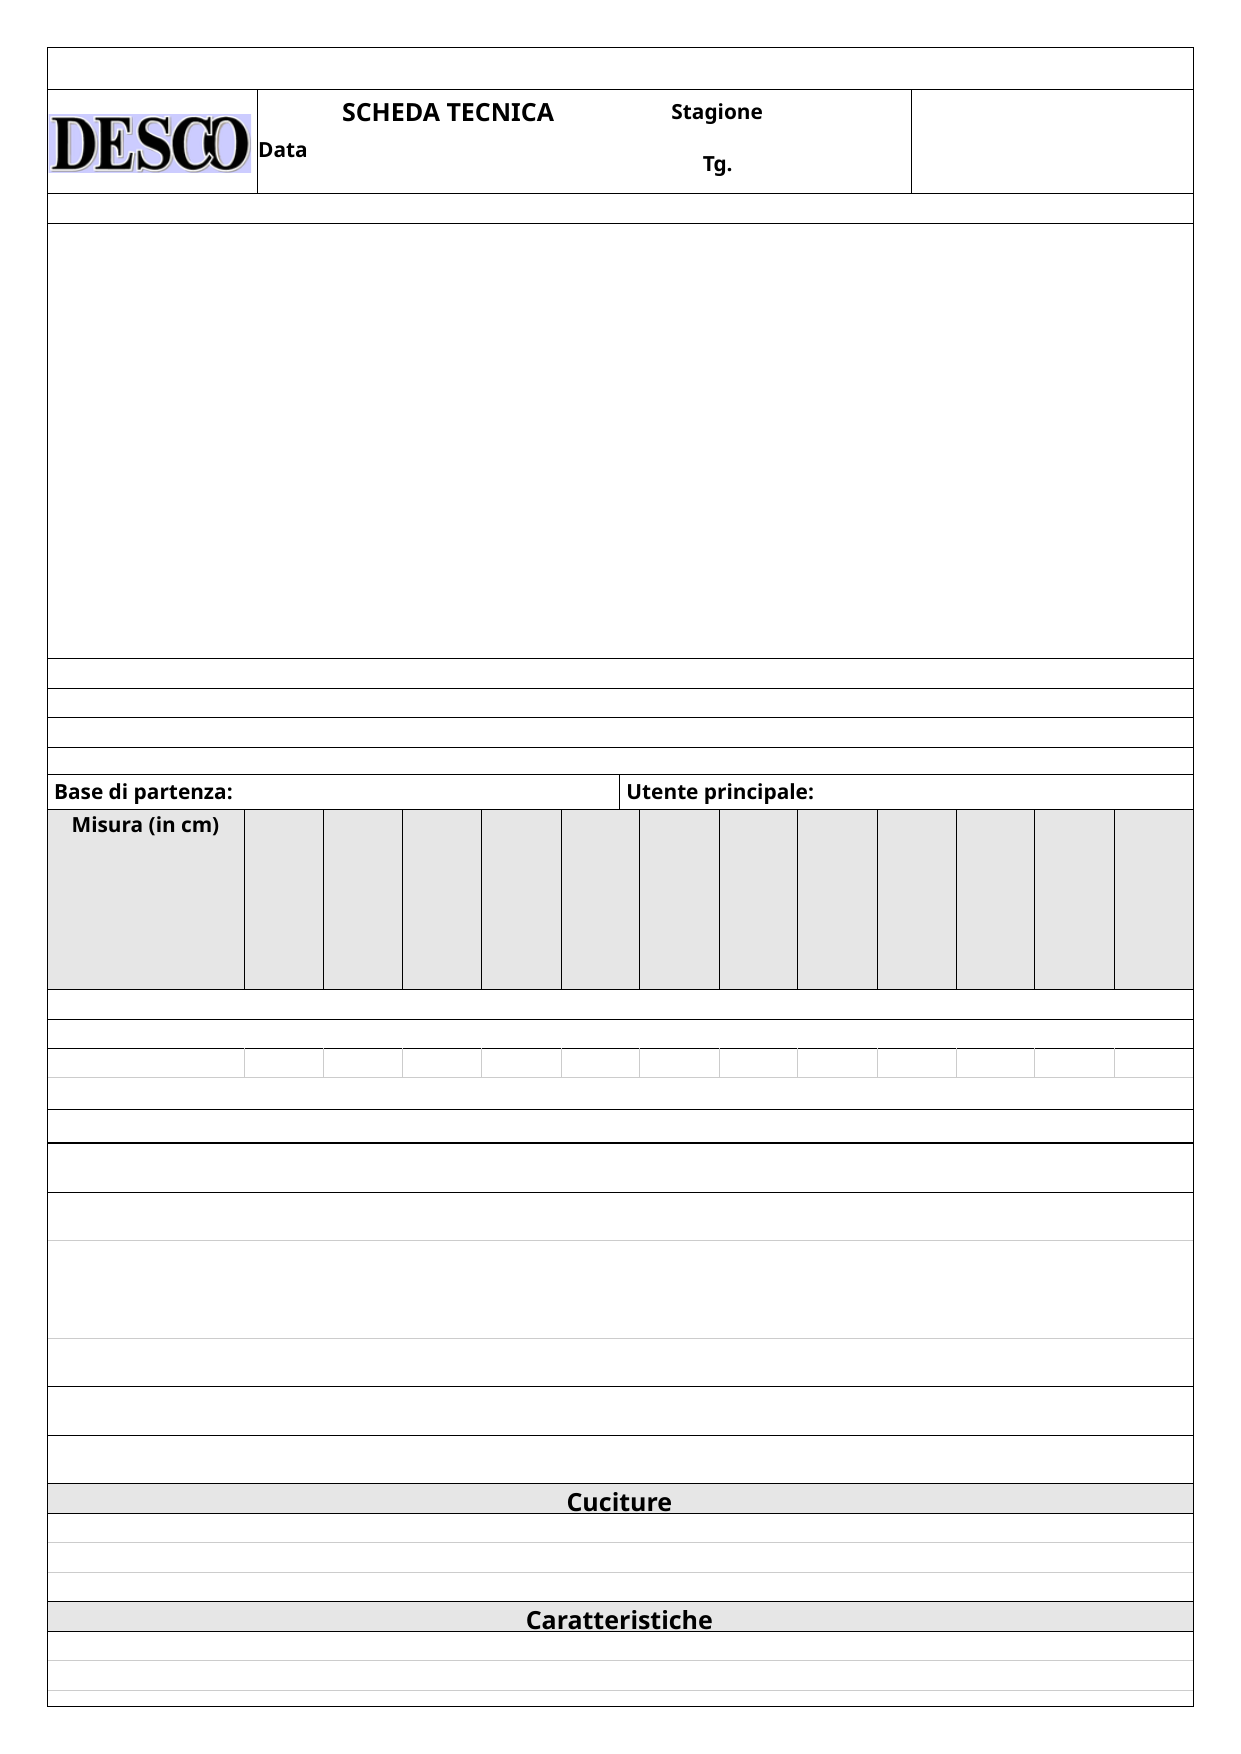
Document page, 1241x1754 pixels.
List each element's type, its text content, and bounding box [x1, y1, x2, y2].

table_cell <l.size_10> [957, 1049, 1034, 1077]
table_cell <for each="l in o.characteristic_rel_ids"> [48, 1632, 1193, 1660]
picture [48, 114, 252, 173]
table_cell <'%s:' %(l.characteristic_id.name) if l.characteristic_id else ''> <l.name> [48, 1661, 1193, 1689]
table_cell <if test="not o.old_model"> [48, 1144, 1193, 1192]
table_cell Tg. <o.size_base> [639, 130, 911, 193]
table_cell <' Stireria: %s' % (o.ironing) if o.ironing else ''> [48, 718, 619, 747]
table_cell </for> [48, 1339, 1193, 1386]
table_cell <l.size_8> [798, 1049, 877, 1077]
table_header <'Tg. %d' % (int(o.size_base)+(7-o.col_ref)*2)> [720, 810, 797, 989]
table_cell <l.size_5> [562, 1049, 639, 1077]
table_cell <'%s:' %(l.stitch_id.name) if l.stitch_id else ''> <l.name> <l.topstitch> [48, 1543, 1193, 1572]
table_cell <l.size_2> [324, 1049, 402, 1077]
table_cell Utente principale: <o.user_id> [620, 775, 1193, 809]
table_header Misura (in cm) [48, 810, 244, 989]
table_header <'Tg. %d' % (int(o.size_base)+(12-o.col_ref)*2)> [1115, 810, 1193, 989]
table_cell </if> [48, 1078, 1193, 1109]
table_header SCHEDA TECNICA [258, 90, 639, 130]
table_cell <l.size_1> [245, 1049, 323, 1077]
table_header <'Tg. %d' % (int(o.size_base)+(1-o.col_ref)*2)> [245, 810, 323, 989]
table_header <o.model> [912, 90, 1193, 193]
table_cell </if> [48, 1387, 1193, 1434]
table_cell Data <formatLang(o.write_date, date=True) if o.date else ""> [258, 130, 639, 193]
table_cell [48, 224, 1193, 658]
text <for each="o in get_objects(data)"> [48, 48, 1191, 71]
table_cell <l.size_4> [482, 1049, 561, 1077]
table_cell Cuciture [48, 1484, 1193, 1513]
table_header <'Tg. %d' % (int(o.size_base)+(6-o.col_ref)*2)> [640, 810, 719, 989]
table_cell <for each="l in o.stitch_rel_ids"> [48, 1514, 1193, 1542]
table_header <'Tg. %d' % (int(o.size_base)+(4-o.col_ref)*2)> [482, 810, 561, 989]
table_header <'Tg. %d' % (int(o.size_base)+(9-o.col_ref)*2)> [878, 810, 956, 989]
table_header <'Tg. %d' % (int(o.size_base)+(11-o.col_ref)*2)> [1035, 810, 1114, 989]
table_cell </for> [48, 1573, 1193, 1601]
table_cell </for> [48, 1110, 1193, 1142]
table_cell <for each="l in o.characteristic_rel_ids"> [48, 1193, 1193, 1240]
table_cell <l.size_12> [1115, 1049, 1193, 1077]
table_cell <if test="l.visible == True"> [48, 1020, 1193, 1048]
table_header <'Tg. %d' % (int(o.size_base)+(8-o.col_ref)*2)> [798, 810, 877, 989]
table_cell </if> [48, 659, 1193, 688]
table_header [48, 90, 257, 193]
table_cell <l.measure_id> [48, 1049, 244, 1077]
table_cell <for each="l in o.measure_rel_ids"> [48, 990, 1193, 1019]
table_cell <'%s:' % (l.characteristic_id.name) if l.characteristic_id else ''><' %s' % (l.lenght) if l.lenght else '' ><' %s' % (l.stitch_type_id.name) if l.stitch_type_id else '' ><' %s' % (l.stitch_cut_id.name) if l.stitch_cut_id else ''><' %s' % (l.stitch_top_id.name) if l.stitch_top_id else ''><" CON BINDELLO" if l.bindello else ''><' %s' % (l.name) if l.name else ''> [48, 1241, 1193, 1337]
table_cell <' Lavaggio: %s' % (o.washing) if o.washing else ''> [620, 718, 1193, 747]
table_cell <if test="data.get('image',True)"> [48, 194, 1193, 223]
table_cell <if test="o.old_model"> [48, 1436, 1193, 1483]
table_cell <l.size_11> [1035, 1049, 1114, 1077]
table_cell <l.size_6> [640, 1049, 719, 1077]
table_cell </if> [48, 748, 1193, 774]
table_cell <l.size_3> [403, 1049, 481, 1077]
table_header <'Tg. %d' % (int(o.size_base)+(3-o.col_ref)*2)> [403, 810, 481, 989]
table_cell <l.size_7> [720, 1049, 797, 1077]
table_header <'Tg. %d' % (int(o.size_base)+(2-o.col_ref)*2)> [324, 810, 402, 989]
table_cell <if test="o.ironing or o.washing"> [48, 689, 1193, 717]
table_header Stagione <o.season_id> [639, 90, 911, 130]
table_cell Base di partenza: <o.original> [48, 775, 619, 809]
table_cell Caratteristiche [48, 1602, 1193, 1631]
table_cell <l.size_9> [878, 1049, 956, 1077]
table_header <'Tg. %d' % (int(o.size_base)+(5-o.col_ref)*2)> [562, 810, 639, 989]
table_header <'Tg. %d' % (int(o.size_base)+(10-o.col_ref)*2)> [957, 810, 1034, 989]
